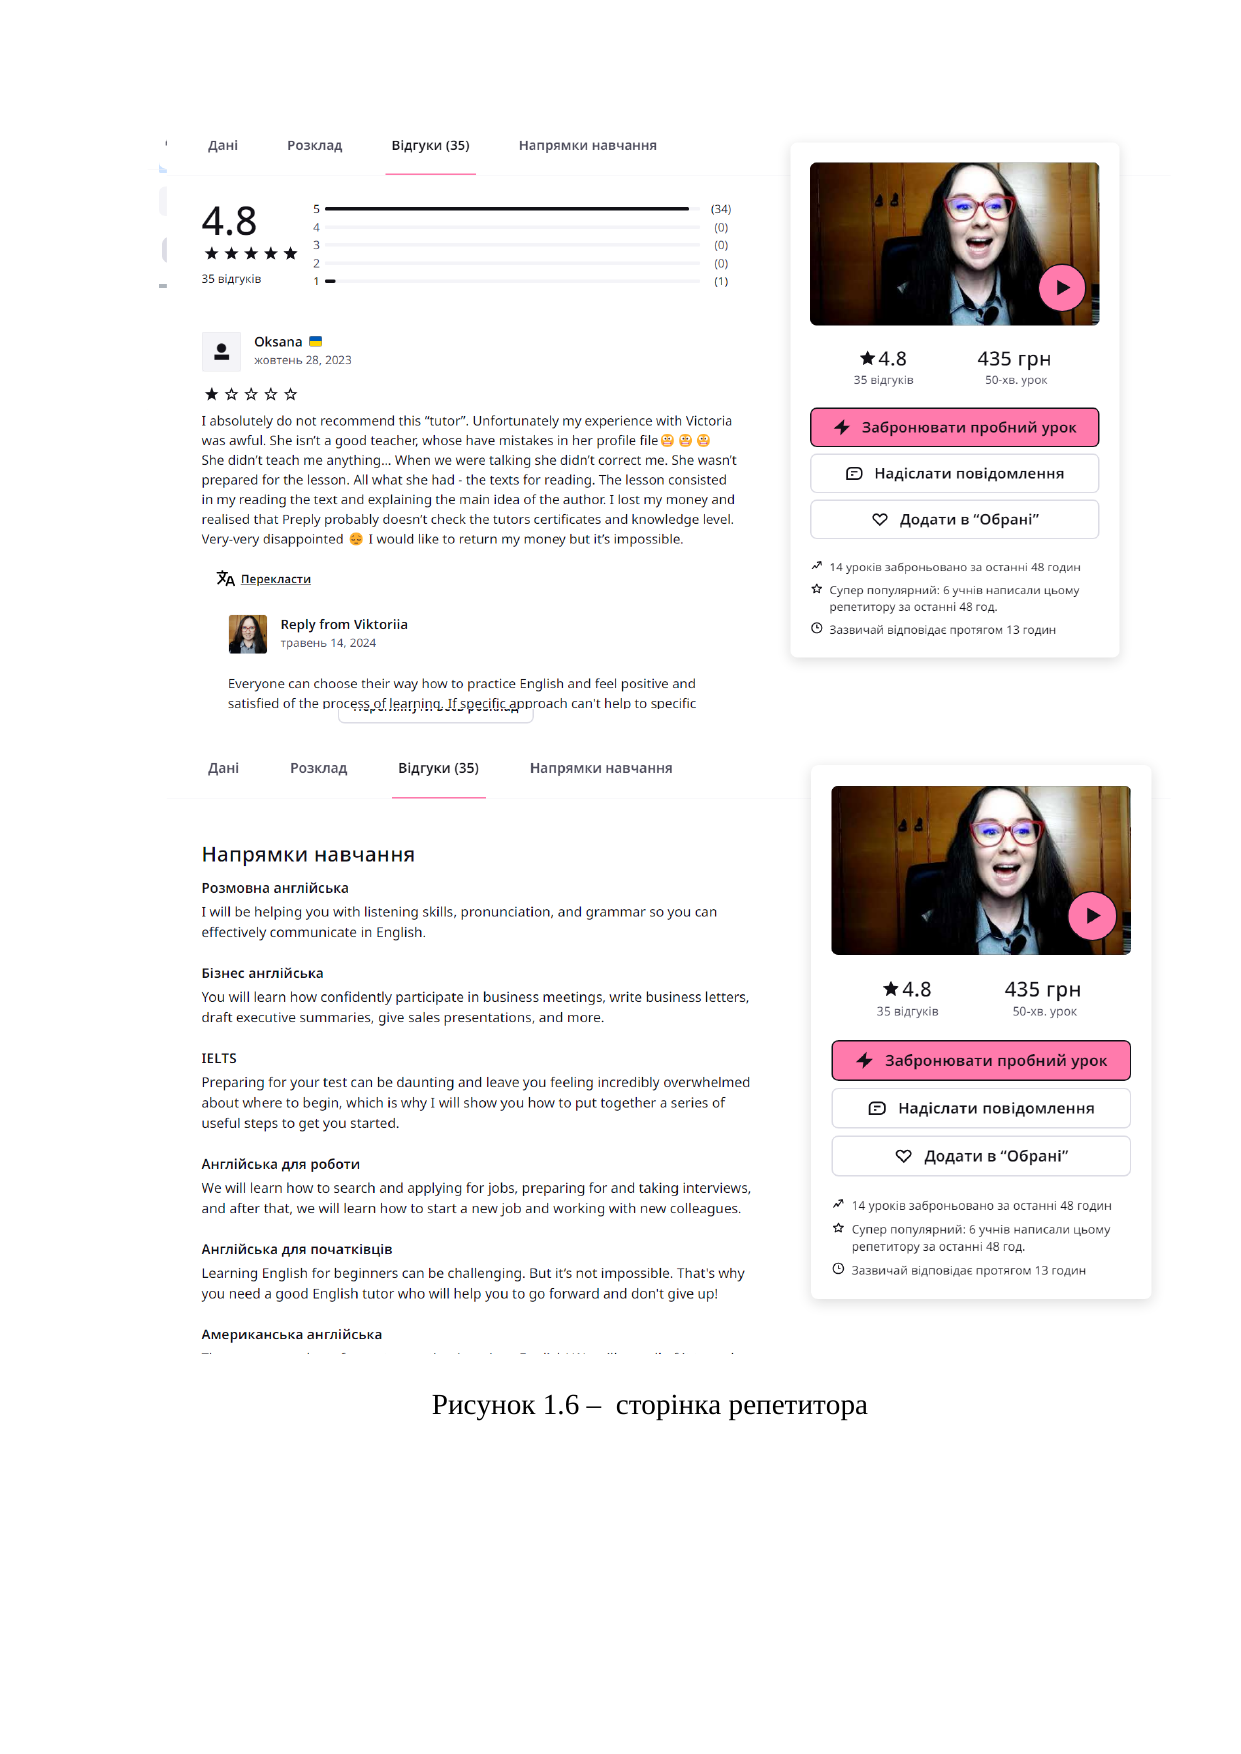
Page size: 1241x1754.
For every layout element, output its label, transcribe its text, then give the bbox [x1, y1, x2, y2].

picture [147, 118, 1171, 726]
picture [166, 739, 1171, 1354]
text Рисунок 1.6 – сторінка репетитора [148, 1387, 1152, 1420]
